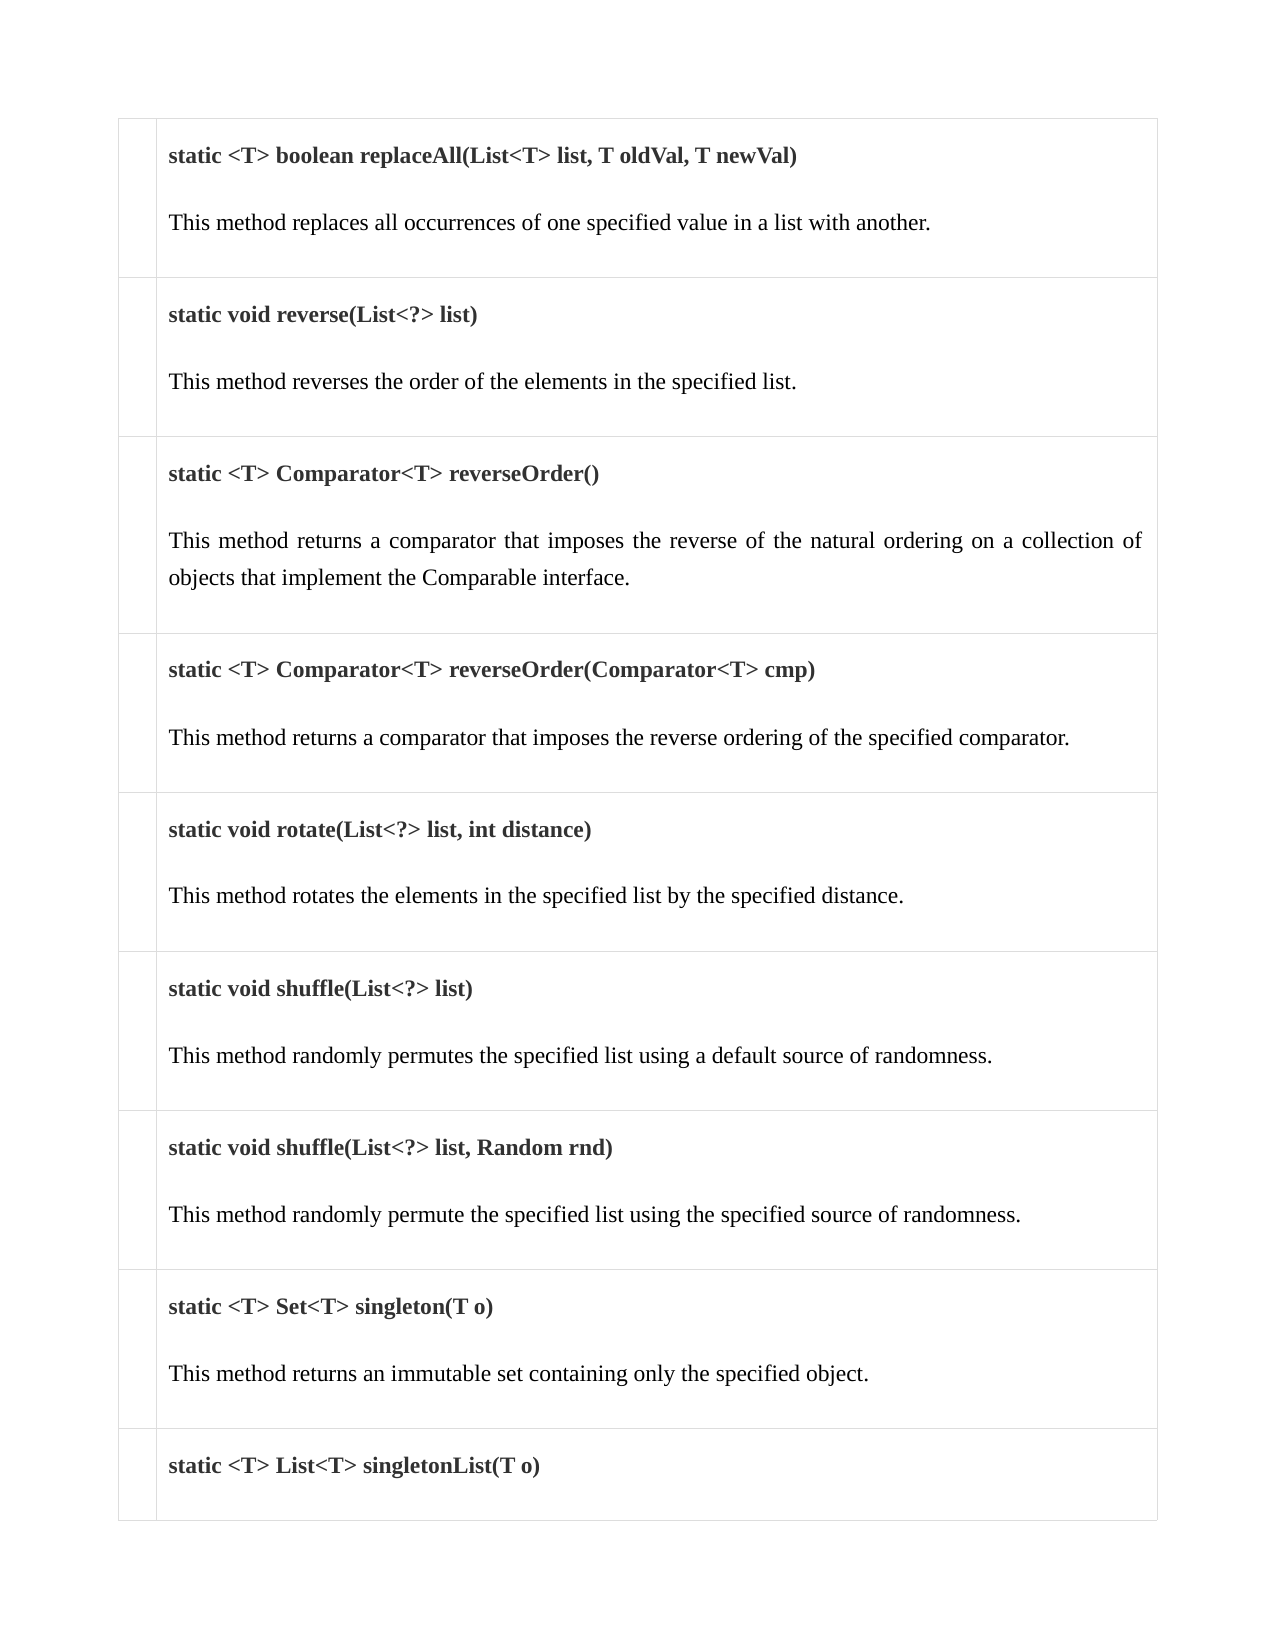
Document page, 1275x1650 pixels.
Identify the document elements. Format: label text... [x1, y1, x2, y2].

table_cell [119, 634, 156, 792]
table_cell static <T> List<T> singletonList(T o) [157, 1429, 1157, 1520]
table_cell static void reverse(List<?> list) This method reverses the order of the elements in the specified list. [157, 278, 1157, 436]
table_cell [119, 952, 156, 1110]
table_cell static <T> Comparator<T> reverseOrder(Comparator<T> cmp) This method returns a comparator that imposes the reverse ordering of the specified comparator. [157, 634, 1157, 792]
table_cell static void rotate(List<?> list, int distance) This method rotates the elements in the specified list by the specified distance. [157, 793, 1157, 951]
table_cell [119, 119, 156, 277]
table_cell static void shuffle(List<?> list) This method randomly permutes the specified list using a default source of randomness. [157, 952, 1157, 1110]
table_cell static void shuffle(List<?> list, Random rnd) This method randomly permute the specified list using the specified source of randomness. [157, 1111, 1157, 1269]
table_cell [119, 278, 156, 436]
table_cell static <T> Comparator<T> reverseOrder() This method returns a comparator that imposes the reverse of the natural ordering on a collection of objects that implement the Comparable interface. [157, 437, 1157, 633]
table_cell [119, 1270, 156, 1428]
table_cell [119, 437, 156, 633]
table_cell [119, 793, 156, 951]
table_cell [119, 1111, 156, 1269]
table_cell static <T> Set<T> singleton(T o) This method returns an immutable set containing only the specified object. [157, 1270, 1157, 1428]
table_cell static <T> boolean replaceAll(List<T> list, T oldVal, T newVal) This method replaces all occurrences of one specified value in a list with another. [157, 119, 1157, 277]
table_cell [119, 1429, 156, 1520]
